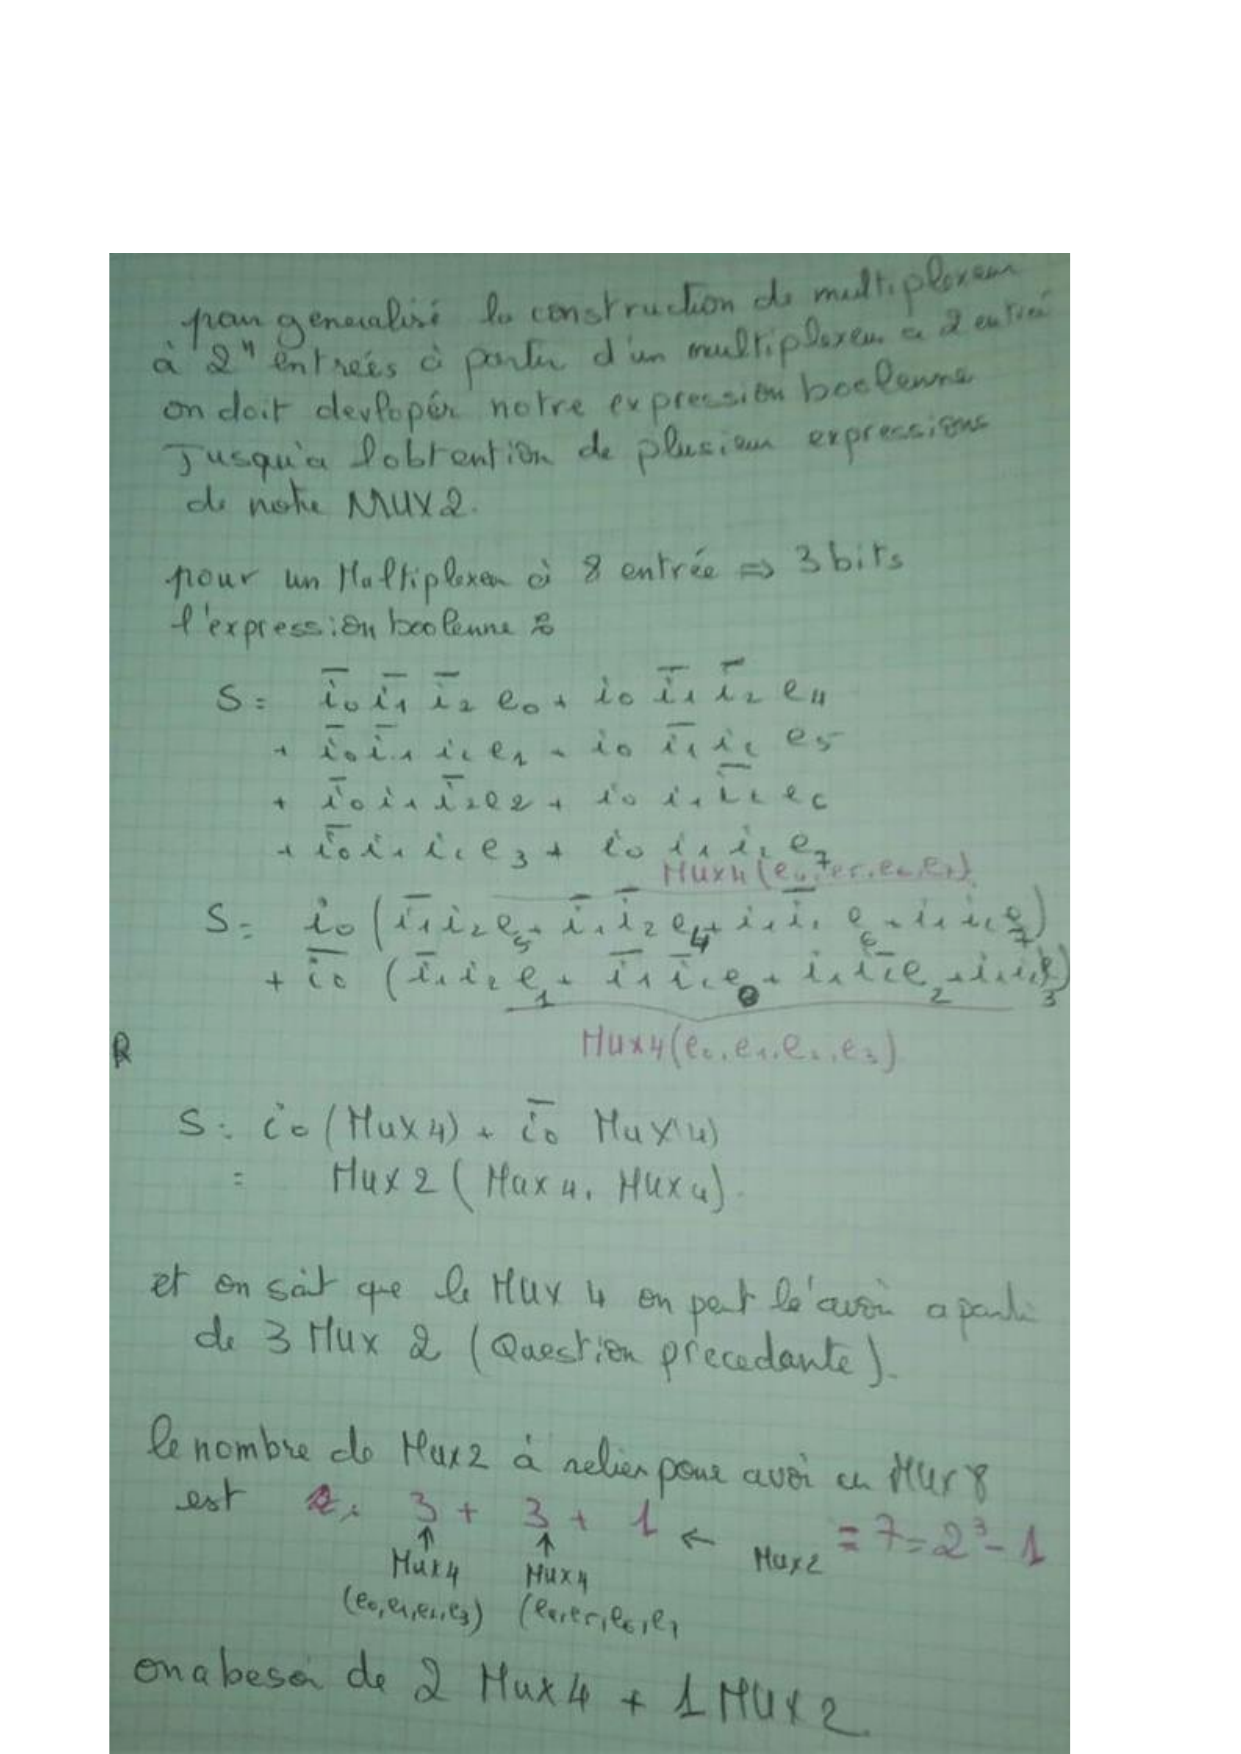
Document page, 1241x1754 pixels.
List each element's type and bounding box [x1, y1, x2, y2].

picture [109, 253, 1071, 1754]
